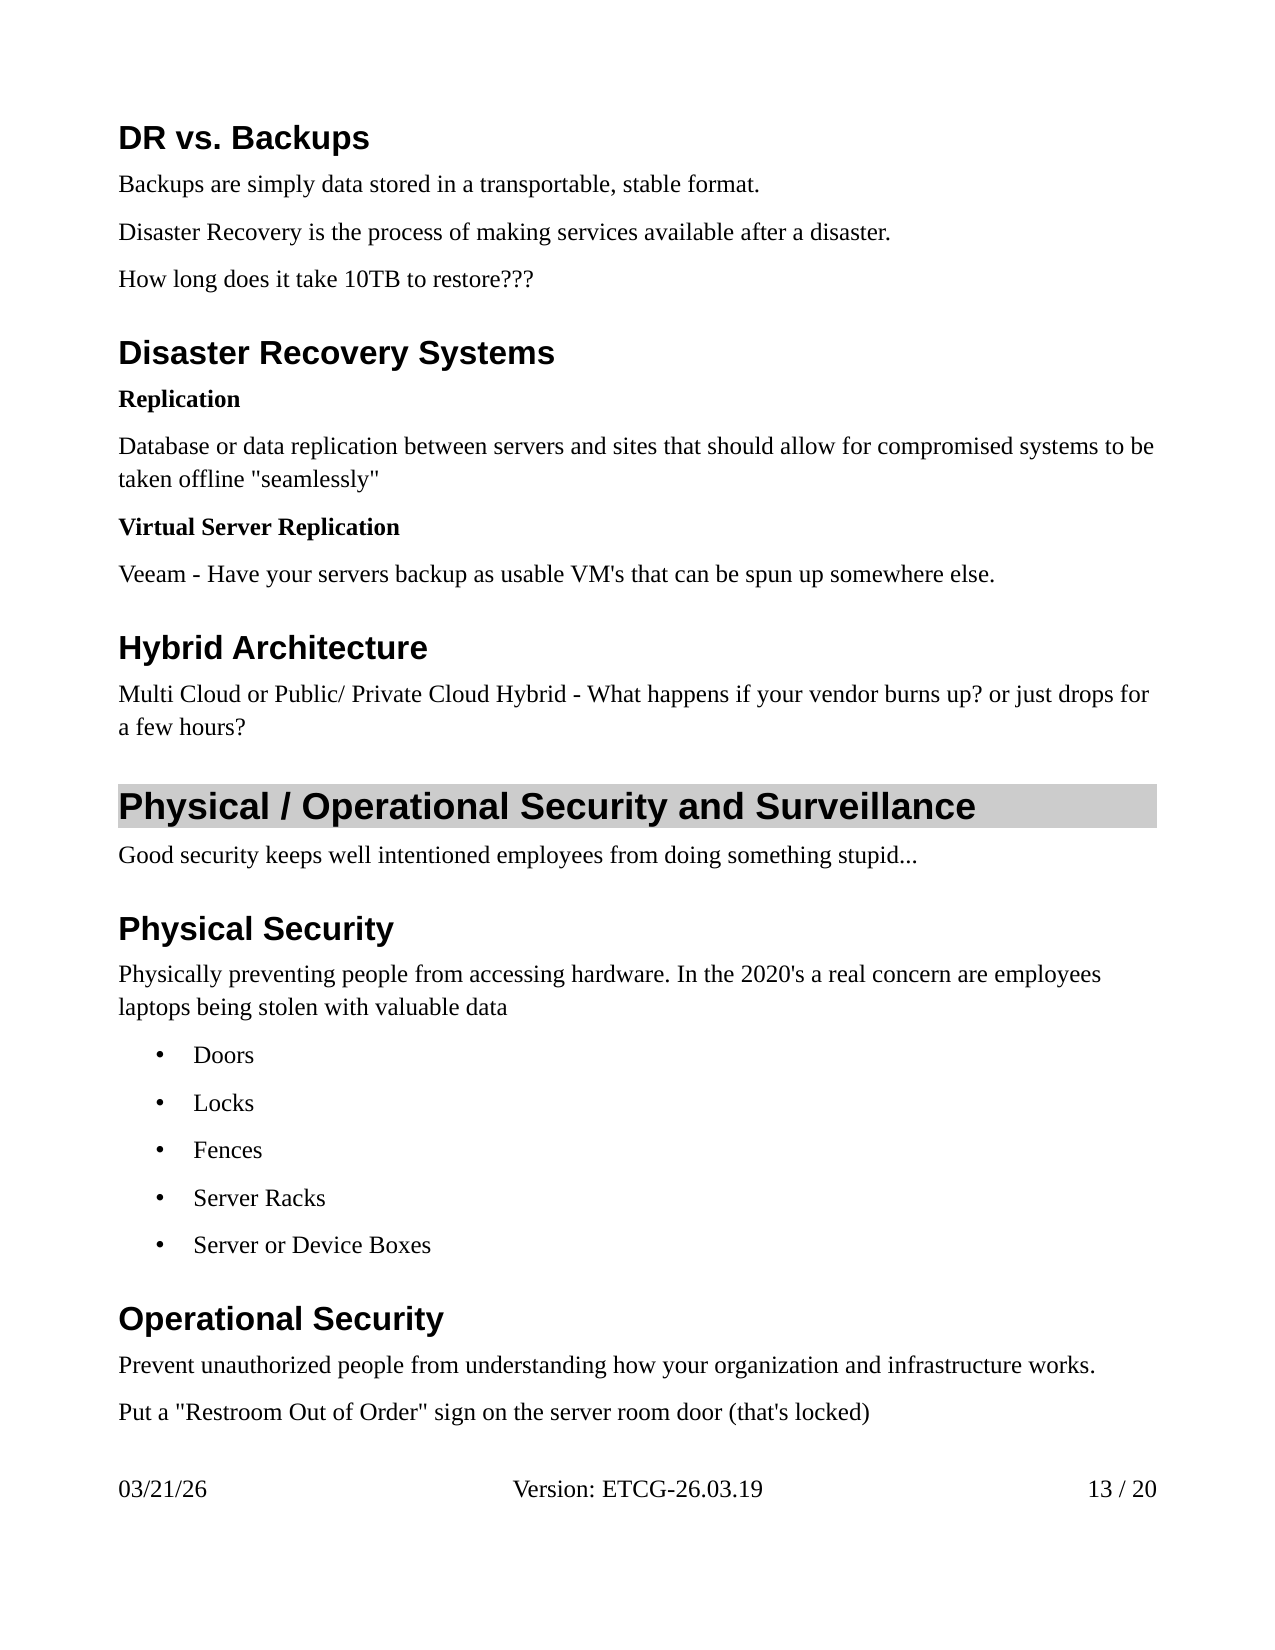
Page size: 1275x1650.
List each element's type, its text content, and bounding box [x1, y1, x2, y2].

text Multi Cloud or Public/ Private Cloud Hybrid - What happens if your vendor burns up? or just drops for a few hours? [118, 679, 1157, 741]
text Good security keeps well intentioned employees from doing something stupid... [118, 840, 1157, 869]
list Server or Device Boxes [156, 1231, 1157, 1259]
list Locks [156, 1088, 1157, 1116]
subtitle Physical / Operational Security and Surveillance [118, 784, 1157, 828]
text Replication [118, 384, 1157, 412]
text Virtual Server Replication [118, 512, 1157, 541]
text Backups are simply data stored in a transportable, stable format. [118, 169, 1157, 198]
list Server Racks [156, 1183, 1157, 1212]
subtitle Disaster Recovery Systems [118, 333, 1157, 371]
list Fences [156, 1135, 1157, 1164]
text Put a "Restroom Out of Order" sign on the server room door (that's locked) [118, 1397, 1157, 1426]
text Veeam - Have your servers backup as usable VM's that can be spun up somewhere else. [118, 559, 1157, 588]
text Disaster Recovery is the process of making services available after a disaster. [118, 217, 1157, 245]
subtitle Physical Security [118, 908, 1157, 947]
subtitle Hybrid Architecture [118, 628, 1157, 666]
list Doors [156, 1040, 1157, 1069]
text Physically preventing people from accessing hardware. In the 2020's a real concern are employees laptops being stolen with valuable data [118, 959, 1157, 1021]
text Prevent unauthorized people from understanding how your organization and infrastructure works. [118, 1350, 1157, 1379]
text How long does it take 10TB to restore??? [118, 264, 1157, 293]
text Database or data replication between servers and sites that should allow for compromised systems to be taken offline "seamlessly" [118, 431, 1157, 493]
subtitle Operational Security [118, 1299, 1157, 1337]
subtitle DR vs. Backups [118, 118, 1157, 157]
